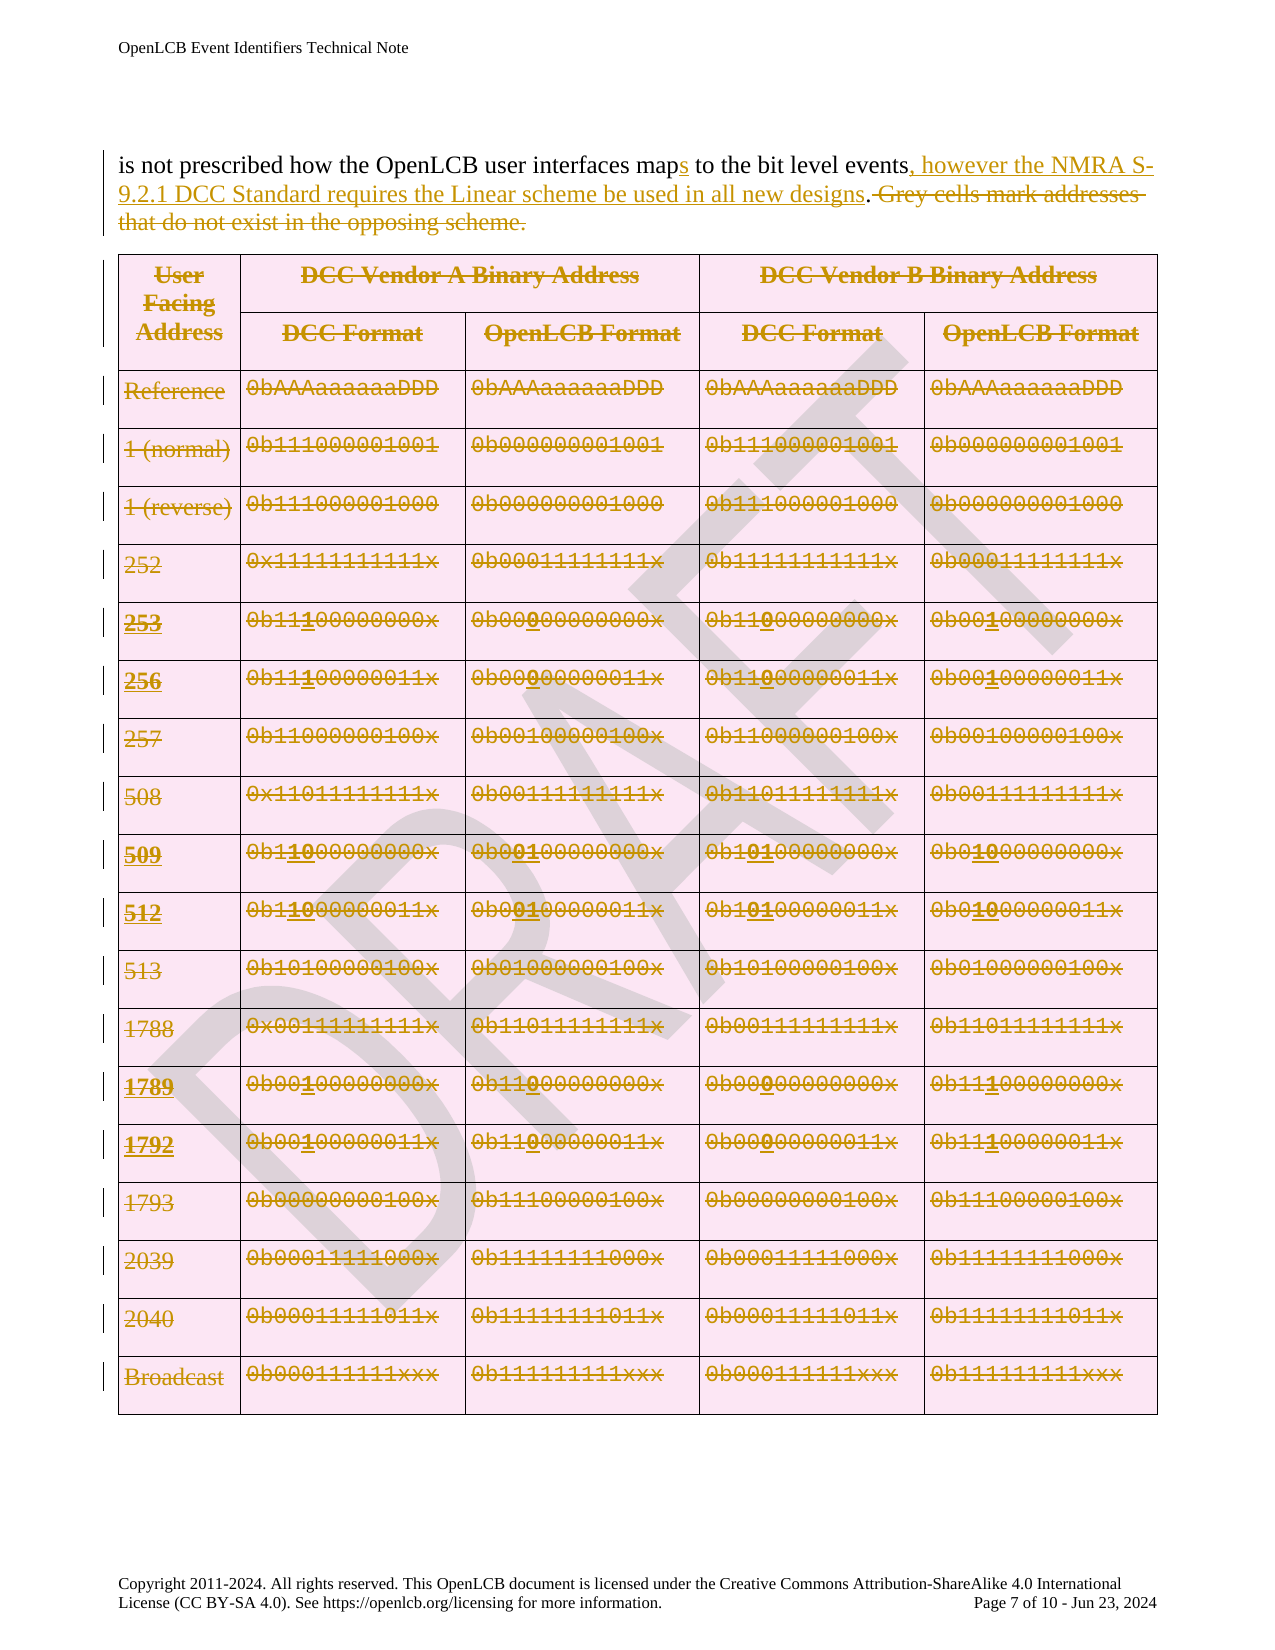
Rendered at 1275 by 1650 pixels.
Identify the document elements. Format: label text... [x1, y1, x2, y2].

text There is some ambiguity in how the 1-2048 addresses that most DCC users are familiar with translate to the bit level addresses sent over the rails between existing DCC systems in the market place. There are generally two schemes that are deployed. The NMRA S-9.2.1 DCC standard defines these as Linear and Non-Linear. It is not prescribed how the OpenLCB user interfaces maps to the bit level events, however the NMRA S-9.2.1 DCC Standard requires the Linear scheme be used in all new designs. [118, 150, 1157, 236]
